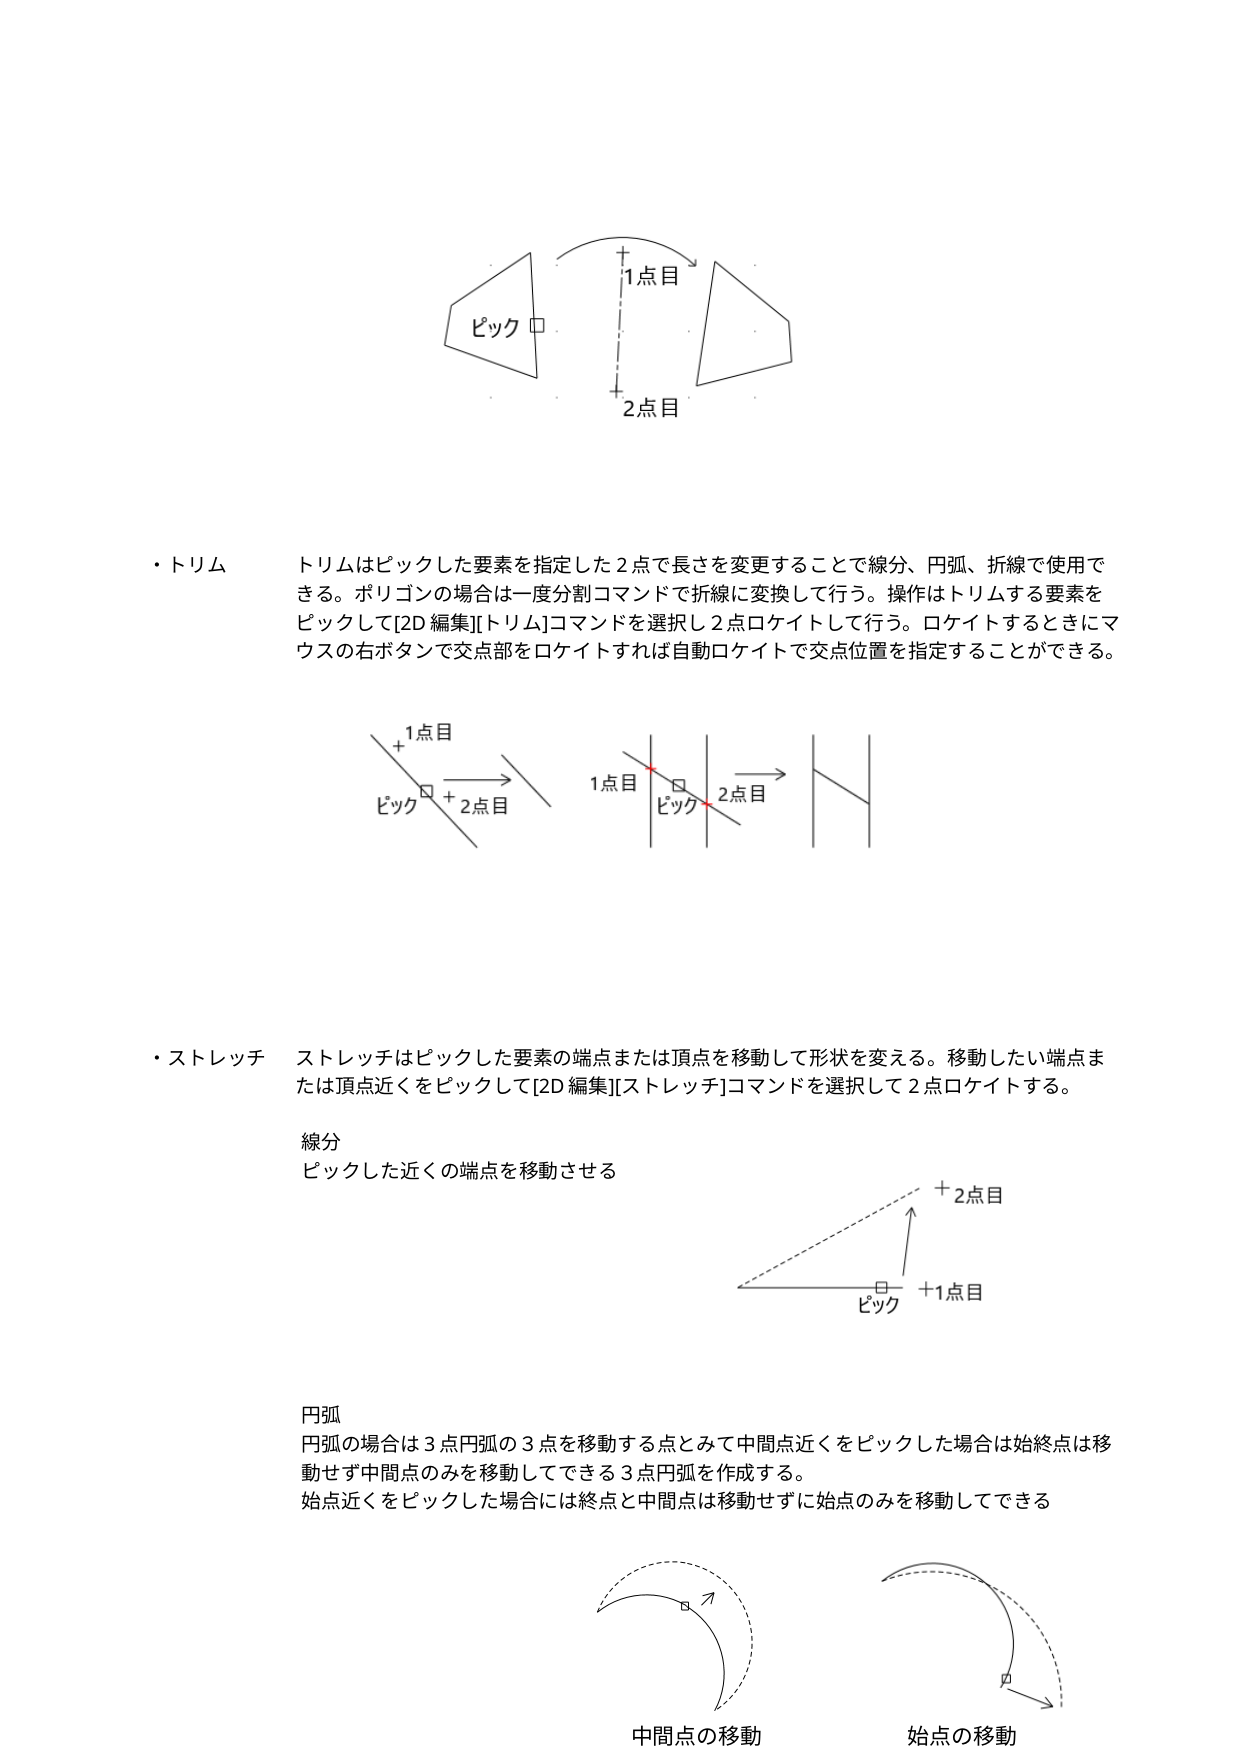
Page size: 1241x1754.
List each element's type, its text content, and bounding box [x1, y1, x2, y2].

text ・ストレッチ ストレッチはピックした要素の端点または頂点を移動して形状を変える。移動したい端点または頂点近くをピックして[2D編集][ストレッチ]コマンドを選択して2点ロケイトする。 [148, 1042, 1122, 1100]
picture [867, 1545, 1086, 1727]
text 円弧の場合は3点円弧の３点を移動する点とみて中間点近くをピックした場合は始終点は移動せず中間点のみを移動してできる３点円弧を作成する。 [301, 1428, 1122, 1486]
picture [345, 691, 895, 882]
text 円弧 [301, 1400, 1122, 1428]
picture [728, 1136, 1017, 1339]
text 始点近くをピックした場合には終点と中間点は移動せずに始点のみを移動してできる [301, 1486, 1122, 1514]
text ピックした近くの端点を移動させる [301, 1155, 728, 1184]
text 線分 [301, 1127, 1122, 1155]
picture [572, 1528, 801, 1714]
text ・トリム トリムはピックした要素を指定した2点で長さを変更することで線分、円弧、折線で使用できる。ポリゴンの場合は一度分割コマンドで折線に変換して行う。操作はトリムする要素をピックして[2D編集][トリム]コマンドを選択し２点ロケイトして行う。ロケイトするときにマウスの右ボタンで交点部をロケイトすれば自動ロケイトで交点位置を指定することができる。 [148, 550, 1122, 664]
text [1017, 1155, 1122, 1184]
picture [427, 208, 816, 444]
